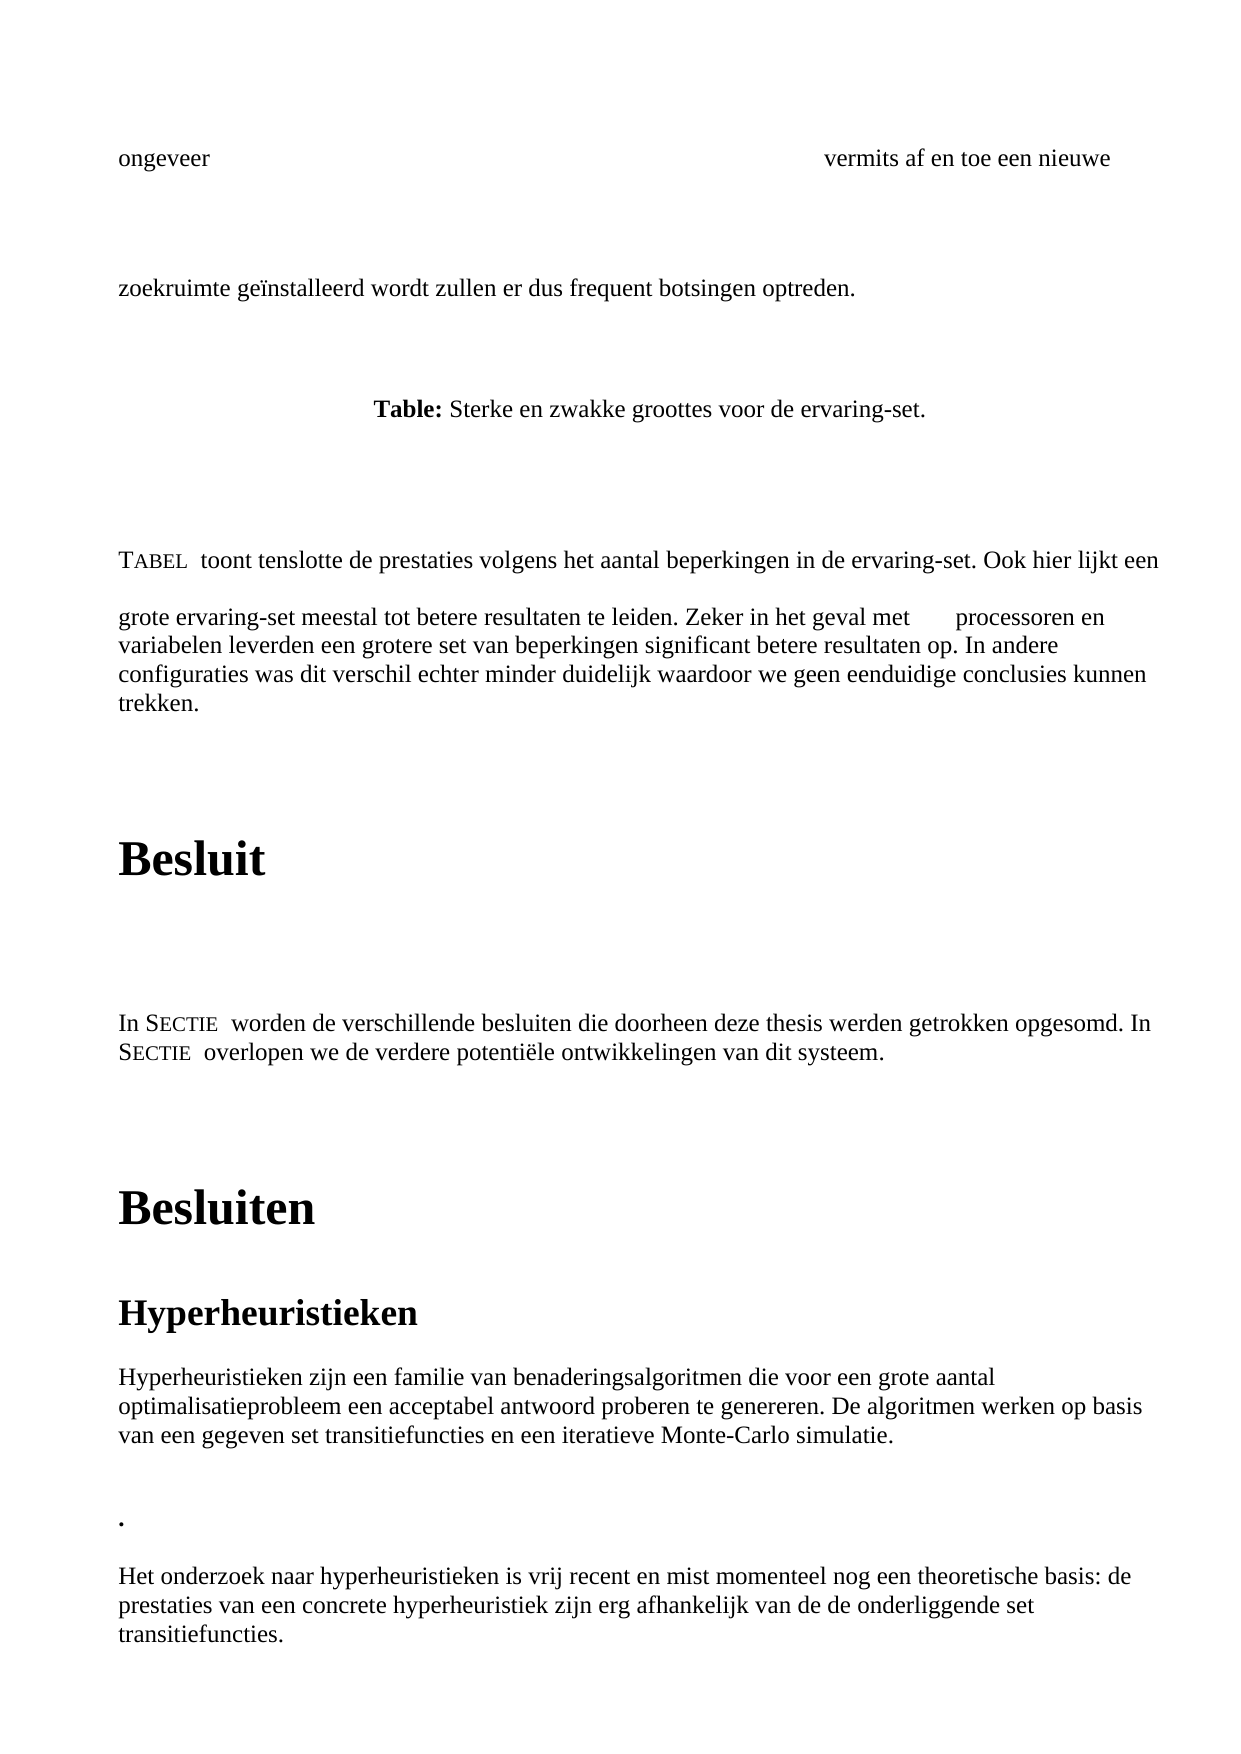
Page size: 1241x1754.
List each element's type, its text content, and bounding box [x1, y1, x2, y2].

text In SECTIE worden de verschillende besluiten die doorheen deze thesis werden getrokken opgesomd. In SECTIE overlopen we de verdere potentiële ontwikkelingen van dit systeem. [118, 1008, 1181, 1066]
table_header [623, 423, 676, 487]
subtitle Besluiten [118, 1120, 1181, 1235]
text ongeveer vermits af en toe een nieuwe zoekruimte geïnstalleerd wordt zullen er dus frequent botsingen optreden. [118, 59, 1181, 302]
subtitle Besluit [118, 771, 1181, 886]
text Table: Sterke en zwakke groottes voor de ervaring-set. [118, 394, 1181, 423]
text TABEL toont tenslotte de prestaties volgens het aantal beperkingen in de ervaring-set. Ook hier lijkt een grote ervaring-set meestal tot betere resultaten te leiden. Zeker in het geval met processoren en variabelen leverden een grotere set van beperkingen significant betere resultaten op. In andere configuraties was dit verschil echter minder duidelijk waardoor we geen eenduidige conclusies kunnen trekken. [118, 545, 1181, 717]
subtitle . [118, 1503, 1181, 1532]
text Hyperheuristieken zijn een familie van benaderingsalgoritmen die voor een grote aantal optimalisatieprobleem een acceptabel antwoord proberen te genereren. De algoritmen werken op basis van een gegeven set transitiefuncties en een iteratieve Monte-Carlo simulatie. [118, 1362, 1181, 1449]
subtitle Hyperheuristieken [118, 1290, 1181, 1333]
text Het onderzoek naar hyperheuristieken is vrij recent en mist momenteel nog een theoretische basis: de prestaties van een concrete hyperheuristiek zijn erg afhankelijk van de de onderliggende set transitiefuncties. [118, 1561, 1181, 1648]
